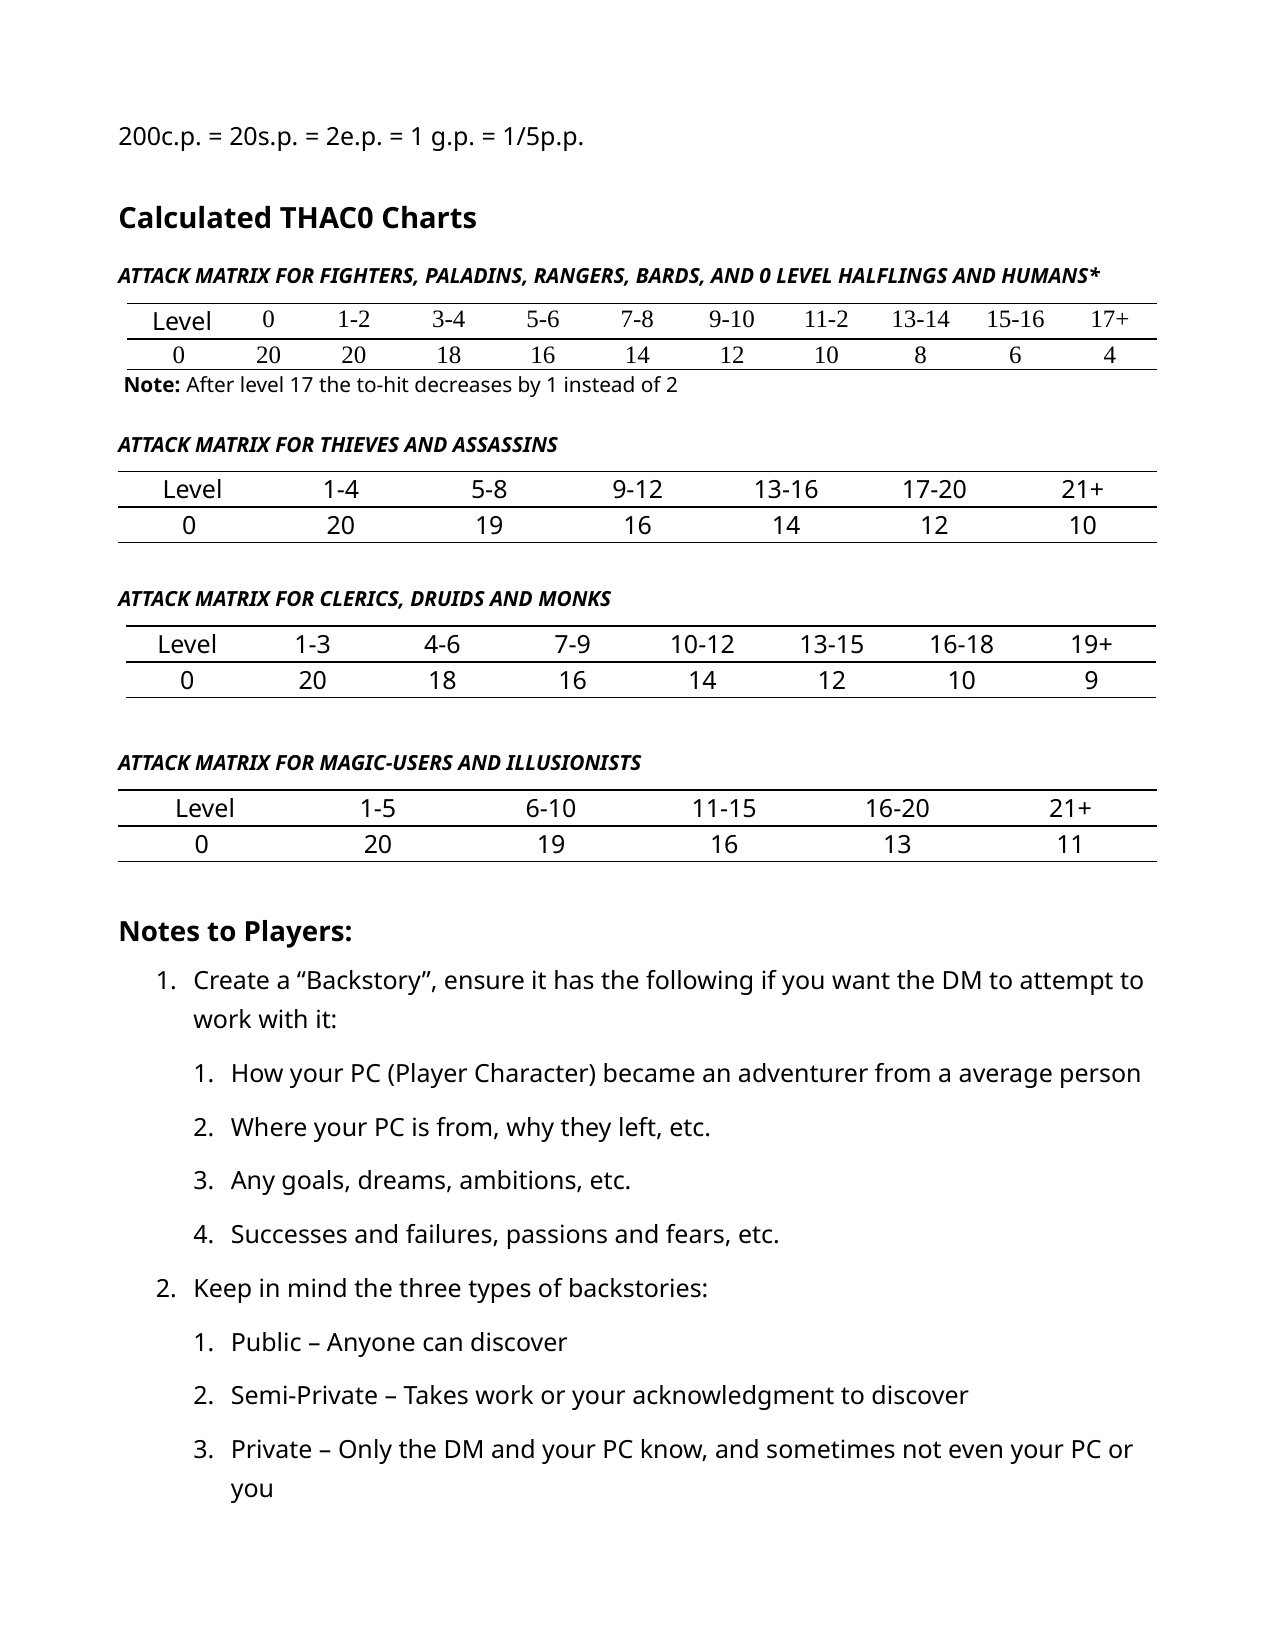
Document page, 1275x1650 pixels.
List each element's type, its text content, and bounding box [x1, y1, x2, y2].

table_cell 14 [712, 508, 860, 542]
table_cell 12 [684, 340, 779, 368]
table_header 15-16 [968, 304, 1062, 338]
table_header 13-16 [712, 472, 860, 506]
table_cell 0 [118, 508, 266, 542]
list How your PC (Player Character) became an adventurer from a average person [193, 1055, 1157, 1089]
table_cell 12 [860, 508, 1008, 542]
table_header 1-4 [266, 472, 415, 506]
table_cell 0 [126, 663, 248, 697]
table_header 21+ [1009, 472, 1157, 506]
table_cell 8 [873, 340, 968, 368]
table_header 0 [230, 304, 306, 338]
table_cell 12 [767, 663, 897, 697]
table_cell 9 [1026, 663, 1156, 697]
table_header 19+ [1026, 627, 1156, 661]
table_cell 16 [638, 827, 811, 861]
table_header 17+ [1063, 304, 1157, 338]
table_header 5-8 [415, 472, 563, 506]
table_header 11-15 [638, 791, 811, 825]
table_header Level [118, 791, 291, 825]
text Note: After level 17 the to-hit decreases by 1 instead of 2 [118, 370, 1157, 398]
table_cell 13 [811, 827, 984, 861]
table_header 16-20 [811, 791, 984, 825]
table_cell 20 [306, 340, 401, 368]
table_cell 16 [507, 663, 637, 697]
table_header 21+ [984, 791, 1157, 825]
table_cell 19 [415, 508, 563, 542]
table_cell 11 [984, 827, 1157, 861]
subtitle Notes to Players: [118, 874, 1157, 950]
subtitle ATTACK MATRIX FOR MAGIC-USERS AND ILLUSIONISTS [118, 711, 1157, 777]
table_cell 10 [1009, 508, 1157, 542]
table_header Level [127, 304, 230, 338]
table_header 5-6 [496, 304, 589, 338]
table_header 3-4 [401, 304, 496, 338]
table_header 1-5 [291, 791, 464, 825]
list Keep in mind the three types of backstories: [156, 1270, 1157, 1304]
table_header 7-9 [507, 627, 637, 661]
table_header 13-15 [767, 627, 897, 661]
table_header 16-18 [897, 627, 1026, 661]
table_header 17-20 [860, 472, 1008, 506]
list Any goals, dreams, ambitions, etc. [193, 1163, 1157, 1197]
table_header 9-10 [684, 304, 779, 338]
table_cell 18 [401, 340, 496, 368]
list Public – Anyone can discover [193, 1324, 1157, 1358]
subtitle ATTACK MATRIX FOR THIEVES AND ASSASSINS [118, 430, 1157, 458]
table_header 9-12 [563, 472, 712, 506]
subtitle ATTACK MATRIX FOR FIGHTERS, PALADINS, RANGERS, BARDS, AND 0 LEVEL HALFLINGS AND HUMANS* [118, 262, 1157, 290]
table_header 1-2 [306, 304, 401, 338]
table_cell 18 [377, 663, 507, 697]
table_cell 14 [638, 663, 767, 697]
table_cell 10 [897, 663, 1026, 697]
subtitle ATTACK MATRIX FOR CLERICS, DRUIDS AND MONKS [118, 556, 1157, 613]
table_cell 20 [266, 508, 415, 542]
table_header 6-10 [464, 791, 637, 825]
table_header 1-3 [248, 627, 377, 661]
table_header 11-2 [779, 304, 873, 338]
table_cell 14 [590, 340, 684, 368]
table_cell 20 [291, 827, 464, 861]
table_cell 0 [118, 827, 291, 861]
table_cell 0 [127, 340, 230, 368]
list Create a “Backstory”, ensure it has the following if you want the DM to attempt to work with it: [156, 962, 1157, 1036]
table_cell 6 [968, 340, 1062, 368]
subtitle Calculated THAC0 Charts [118, 197, 1157, 237]
list Where your PC is from, why they left, etc. [193, 1109, 1157, 1143]
table_cell 4 [1063, 340, 1157, 368]
list Semi-Private – Takes work or your acknowledgment to discover [193, 1378, 1157, 1412]
table_header Level [118, 472, 266, 506]
list Private – Only the DM and your PC know, and sometimes not even your PC or you [193, 1432, 1157, 1505]
table_cell 10 [779, 340, 873, 368]
table_cell 20 [248, 663, 377, 697]
list Successes and failures, passions and fears, etc. [193, 1217, 1157, 1251]
table_header 13-14 [873, 304, 968, 338]
table_header 7-8 [590, 304, 684, 338]
table_cell 19 [464, 827, 637, 861]
table_cell 16 [563, 508, 712, 542]
table_header 10-12 [638, 627, 767, 661]
table_header Level [126, 627, 248, 661]
table_cell 16 [496, 340, 589, 368]
text 200c.p. = 20s.p. = 2e.p. = 1 g.p. = 1/5p.p. [118, 118, 1157, 152]
table_header 4-6 [377, 627, 507, 661]
table_cell 20 [230, 340, 306, 368]
